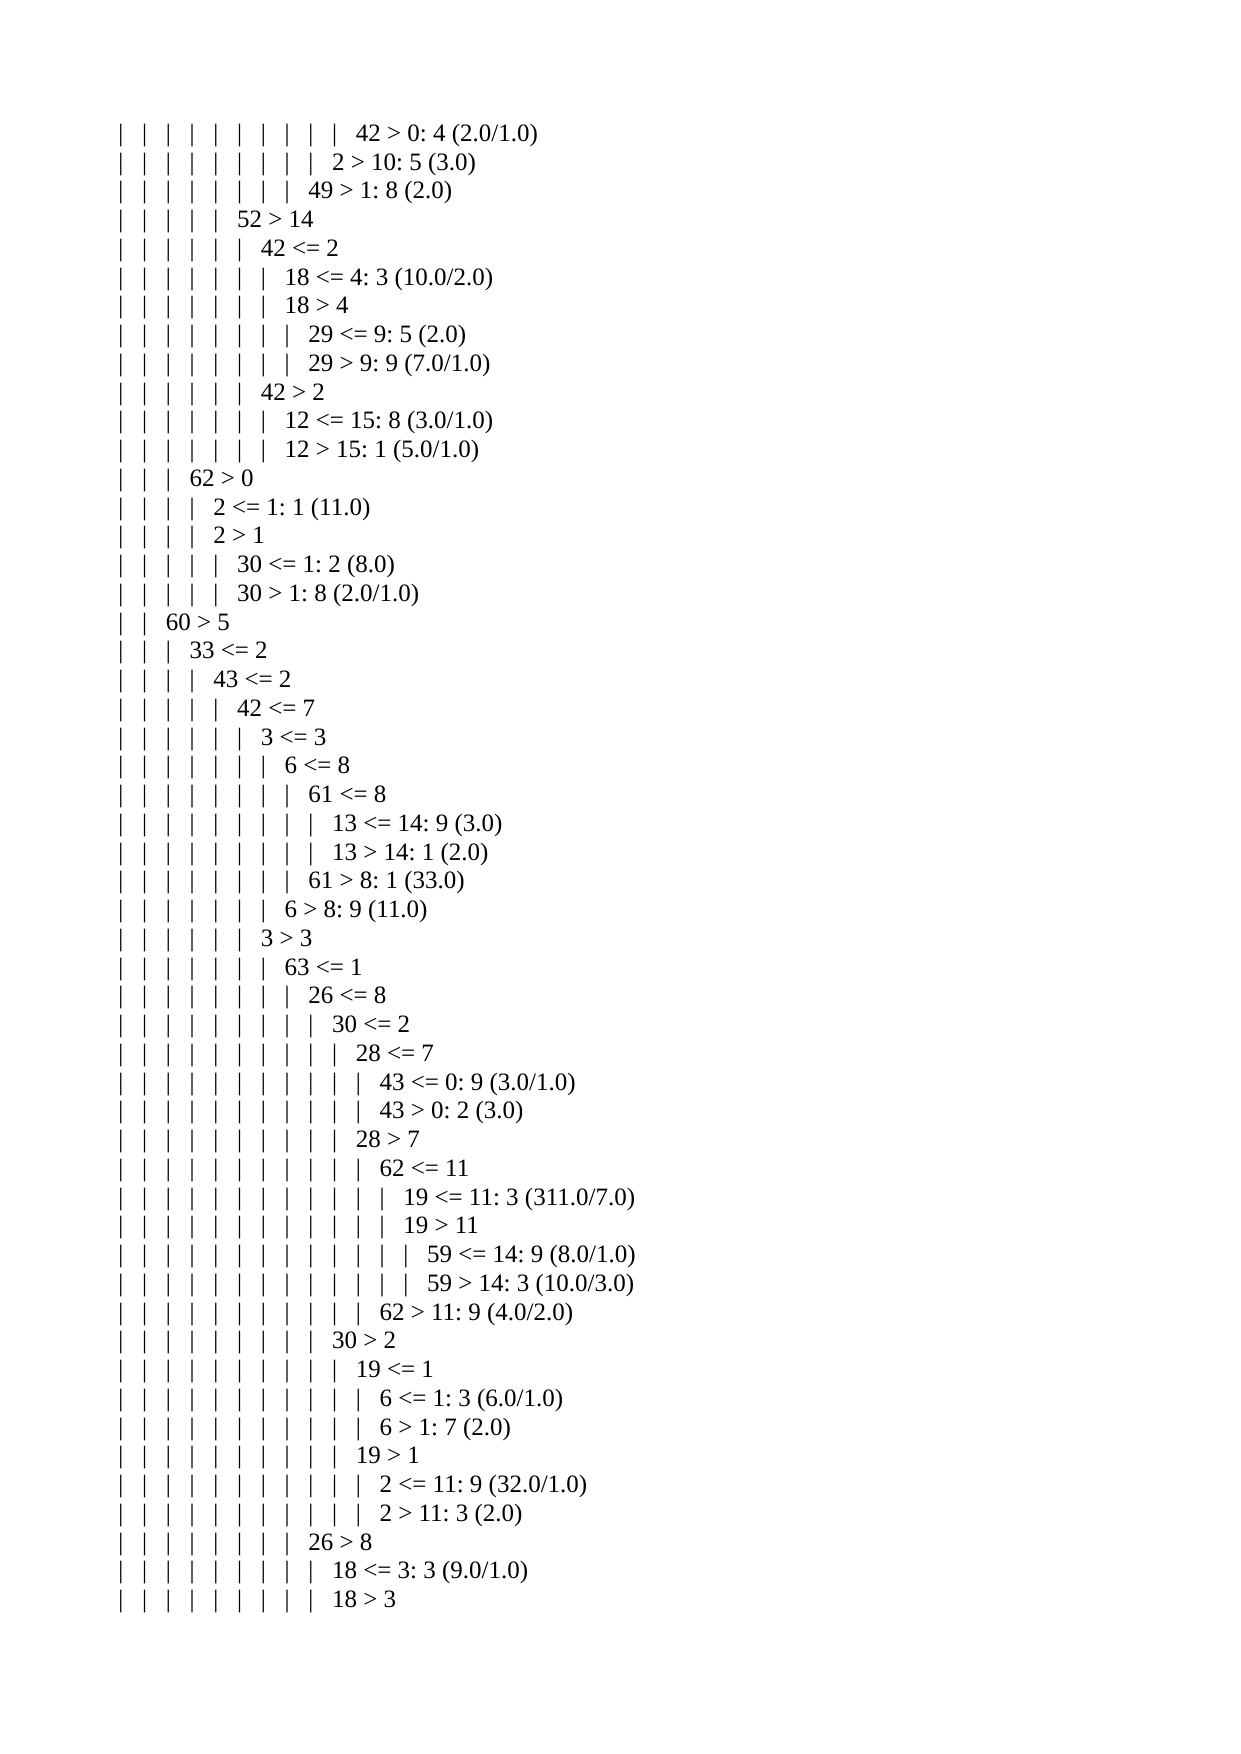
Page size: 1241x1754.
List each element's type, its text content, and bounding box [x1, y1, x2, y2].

text | | | | | | | | | | 19 > 1 [118, 1441, 1122, 1469]
text | | | | | | | | | 2 > 10: 5 (3.0) [118, 147, 1122, 176]
text | | | | | 30 <= 1: 2 (8.0) [118, 549, 1122, 578]
text | | | | | | | | | | | 2 > 11: 3 (2.0) [118, 1498, 1122, 1527]
text | | | | | | | | | | | | | 59 > 14: 3 (10.0/3.0) [118, 1268, 1122, 1297]
text | | | | | | | | | | 28 <= 7 [118, 1038, 1122, 1067]
text | | | | | | | | 29 <= 9: 5 (2.0) [118, 319, 1122, 348]
text | | | | | | | | | 13 <= 14: 9 (3.0) [118, 808, 1122, 837]
text | | | | | | | 12 > 15: 1 (5.0/1.0) [118, 434, 1122, 463]
text | | | | | | | | | | | 6 > 1: 7 (2.0) [118, 1412, 1122, 1441]
text | | | | | | 3 > 3 [118, 923, 1122, 952]
text | | | | | | | | | | | 43 <= 0: 9 (3.0/1.0) [118, 1067, 1122, 1096]
text | | | | | | | 6 <= 8 [118, 751, 1122, 779]
text | | 60 > 5 [118, 607, 1122, 636]
text | | | | | | | | | | 42 > 0: 4 (2.0/1.0) [118, 118, 1122, 147]
text | | | | | | | | | | | 43 > 0: 2 (3.0) [118, 1096, 1122, 1124]
text | | | | | | | | 26 > 8 [118, 1527, 1122, 1556]
text | | | | | | | | 61 > 8: 1 (33.0) [118, 866, 1122, 894]
text | | | | | | | 18 > 4 [118, 291, 1122, 319]
text | | | | | | | | 61 <= 8 [118, 779, 1122, 808]
text | | | | | | | | | 18 <= 3: 3 (9.0/1.0) [118, 1556, 1122, 1584]
text | | | | | 30 > 1: 8 (2.0/1.0) [118, 578, 1122, 607]
text | | | | 43 <= 2 [118, 664, 1122, 693]
text | | | | | | | | | | | 2 <= 11: 9 (32.0/1.0) [118, 1469, 1122, 1498]
text | | | | | | | | | | 19 <= 1 [118, 1354, 1122, 1383]
text | | | | | | | | | | 28 > 7 [118, 1124, 1122, 1153]
text | | | | | | | | | | | 62 > 11: 9 (4.0/2.0) [118, 1297, 1122, 1326]
text | | | | | 42 <= 7 [118, 693, 1122, 722]
text | | | | | | | 18 <= 4: 3 (10.0/2.0) [118, 262, 1122, 291]
text | | | | | | | 12 <= 15: 8 (3.0/1.0) [118, 406, 1122, 434]
text | | | | | | | | | | | | 19 > 11 [118, 1211, 1122, 1239]
text | | | | | | | | 29 > 9: 9 (7.0/1.0) [118, 348, 1122, 377]
text | | | | | | | | | | | 6 <= 1: 3 (6.0/1.0) [118, 1383, 1122, 1412]
text | | | | | | | | | | | 62 <= 11 [118, 1153, 1122, 1182]
text | | | | | | 3 <= 3 [118, 722, 1122, 751]
text | | | | | | | | 49 > 1: 8 (2.0) [118, 176, 1122, 204]
text | | | | | | | | | 13 > 14: 1 (2.0) [118, 837, 1122, 866]
text | | | | 2 <= 1: 1 (11.0) [118, 492, 1122, 521]
text | | | | | | | | | | | | | 59 <= 14: 9 (8.0/1.0) [118, 1239, 1122, 1268]
text | | | | | | | 6 > 8: 9 (11.0) [118, 894, 1122, 923]
text | | | 33 <= 2 [118, 636, 1122, 664]
text | | | 62 > 0 [118, 463, 1122, 492]
text | | | | | | | | | | | | 19 <= 11: 3 (311.0/7.0) [118, 1182, 1122, 1211]
text | | | | | | 42 > 2 [118, 377, 1122, 406]
text | | | | | | | | | 30 <= 2 [118, 1009, 1122, 1038]
text | | | | | | | | | 30 > 2 [118, 1326, 1122, 1354]
text | | | | | | | | | 18 > 3 [118, 1584, 1122, 1613]
text | | | | | 52 > 14 [118, 204, 1122, 233]
text | | | | | | | 63 <= 1 [118, 952, 1122, 981]
text | | | | | | 42 <= 2 [118, 233, 1122, 262]
text | | | | 2 > 1 [118, 521, 1122, 549]
text | | | | | | | | 26 <= 8 [118, 981, 1122, 1009]
